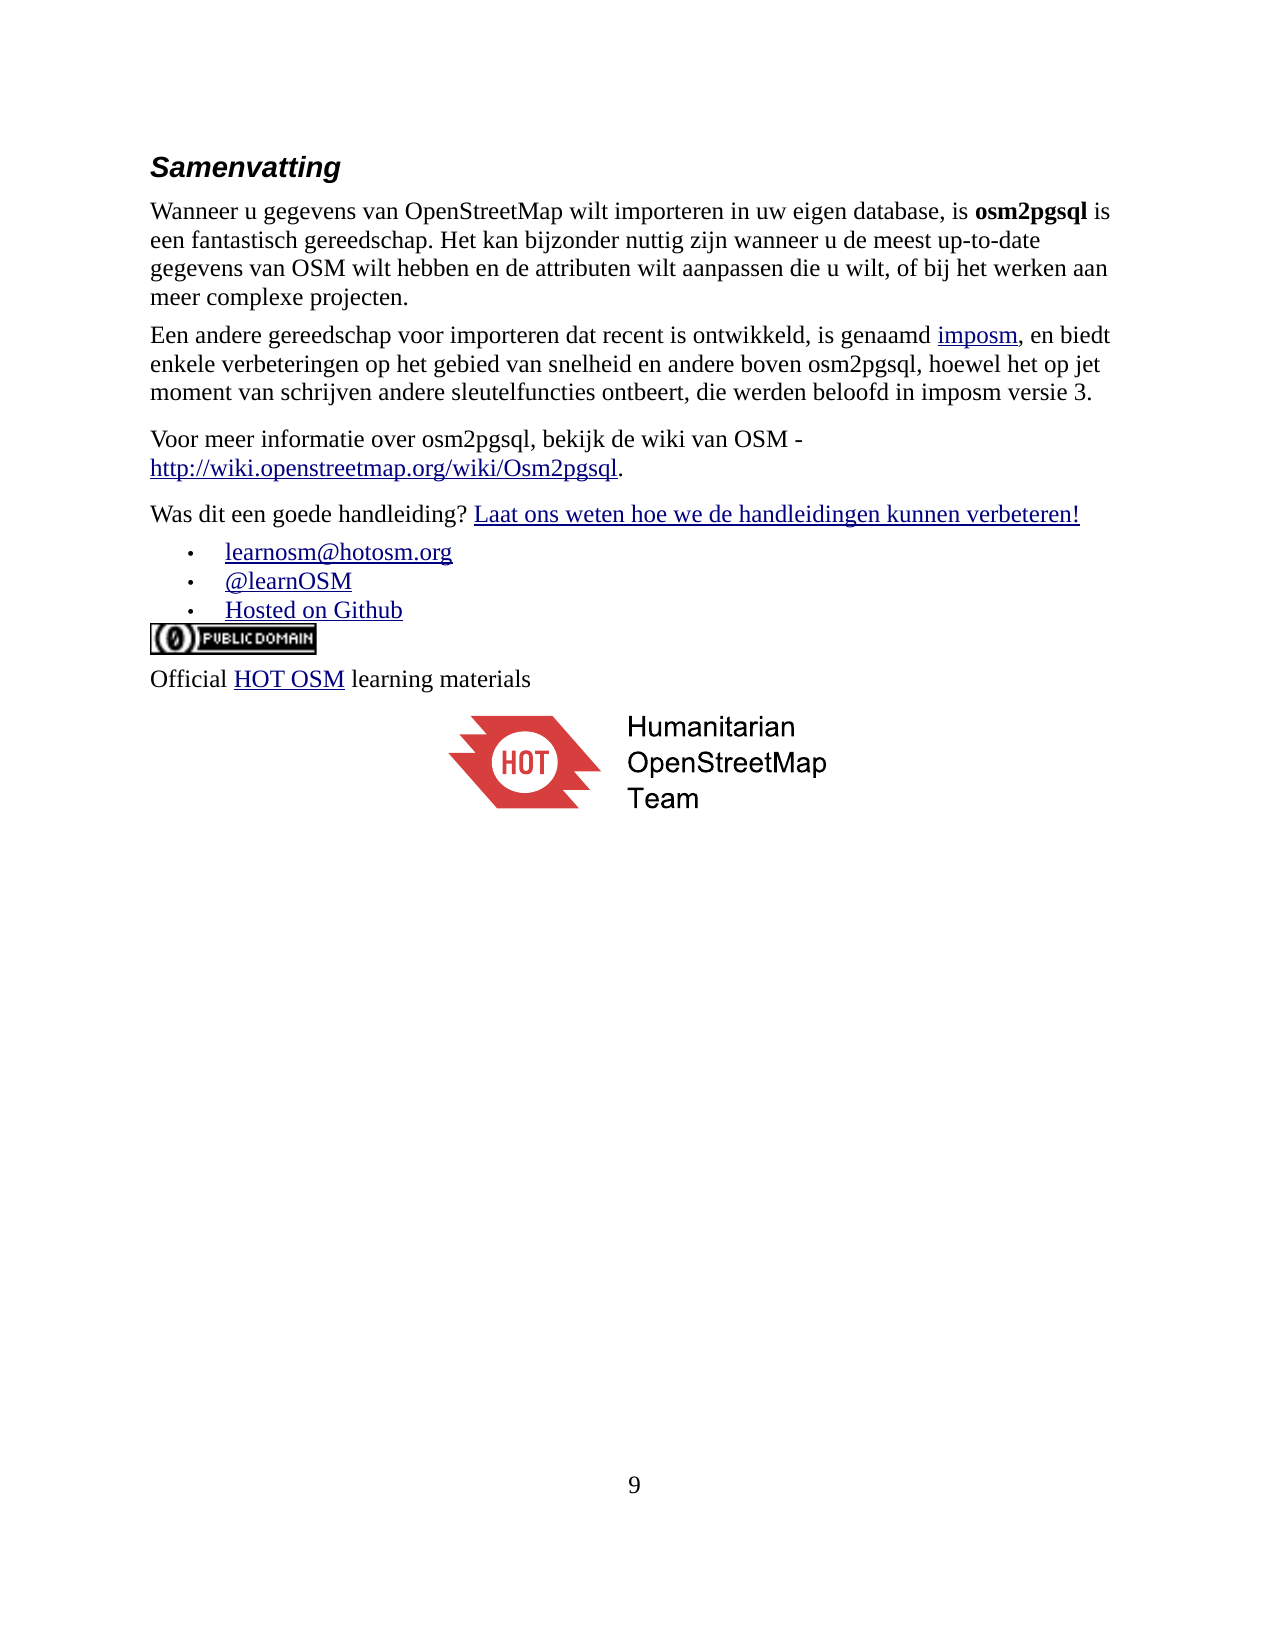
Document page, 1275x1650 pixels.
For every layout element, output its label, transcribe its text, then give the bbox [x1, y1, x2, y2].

picture [150, 623, 317, 655]
text Voor meer informatie over osm2pgsql, bekijk de wiki van OSM - http://wiki.openstreetmap.org/wiki/Osm2pgsql. [150, 424, 1125, 482]
list learnosm@hotosm.org [187, 537, 1125, 566]
text Was dit een goede handleiding? Laat ons weten hoe we de handleidingen kunnen verbeteren! [150, 499, 1125, 528]
subtitle Samenvatting [150, 150, 1125, 183]
text Wanneer u gegevens van OpenStreetMap wilt importeren in uw eigen database, is osm2pgsql is een fantastisch gereedschap. Het kan bijzonder nuttig zijn wanneer u de meest up-to-date gegevens van OSM wilt hebben en de attributen wilt aanpassen die u wilt, of bij het werken aan meer complexe projecten. [150, 196, 1125, 311]
list @learnOSM [187, 566, 1125, 595]
text Official HOT OSM learning materials [150, 664, 1125, 692]
text Een andere gereedschap voor importeren dat recent is ontwikkeld, is genaamd imposm, en biedt enkele verbeteringen op het gebied van snelheid en andere boven osm2pgsql, hoewel het op jet moment van schrijven andere sleutelfuncties ontbeert, die werden beloofd in imposm versie 3. [150, 320, 1125, 406]
list Hosted on Github [187, 595, 1125, 623]
